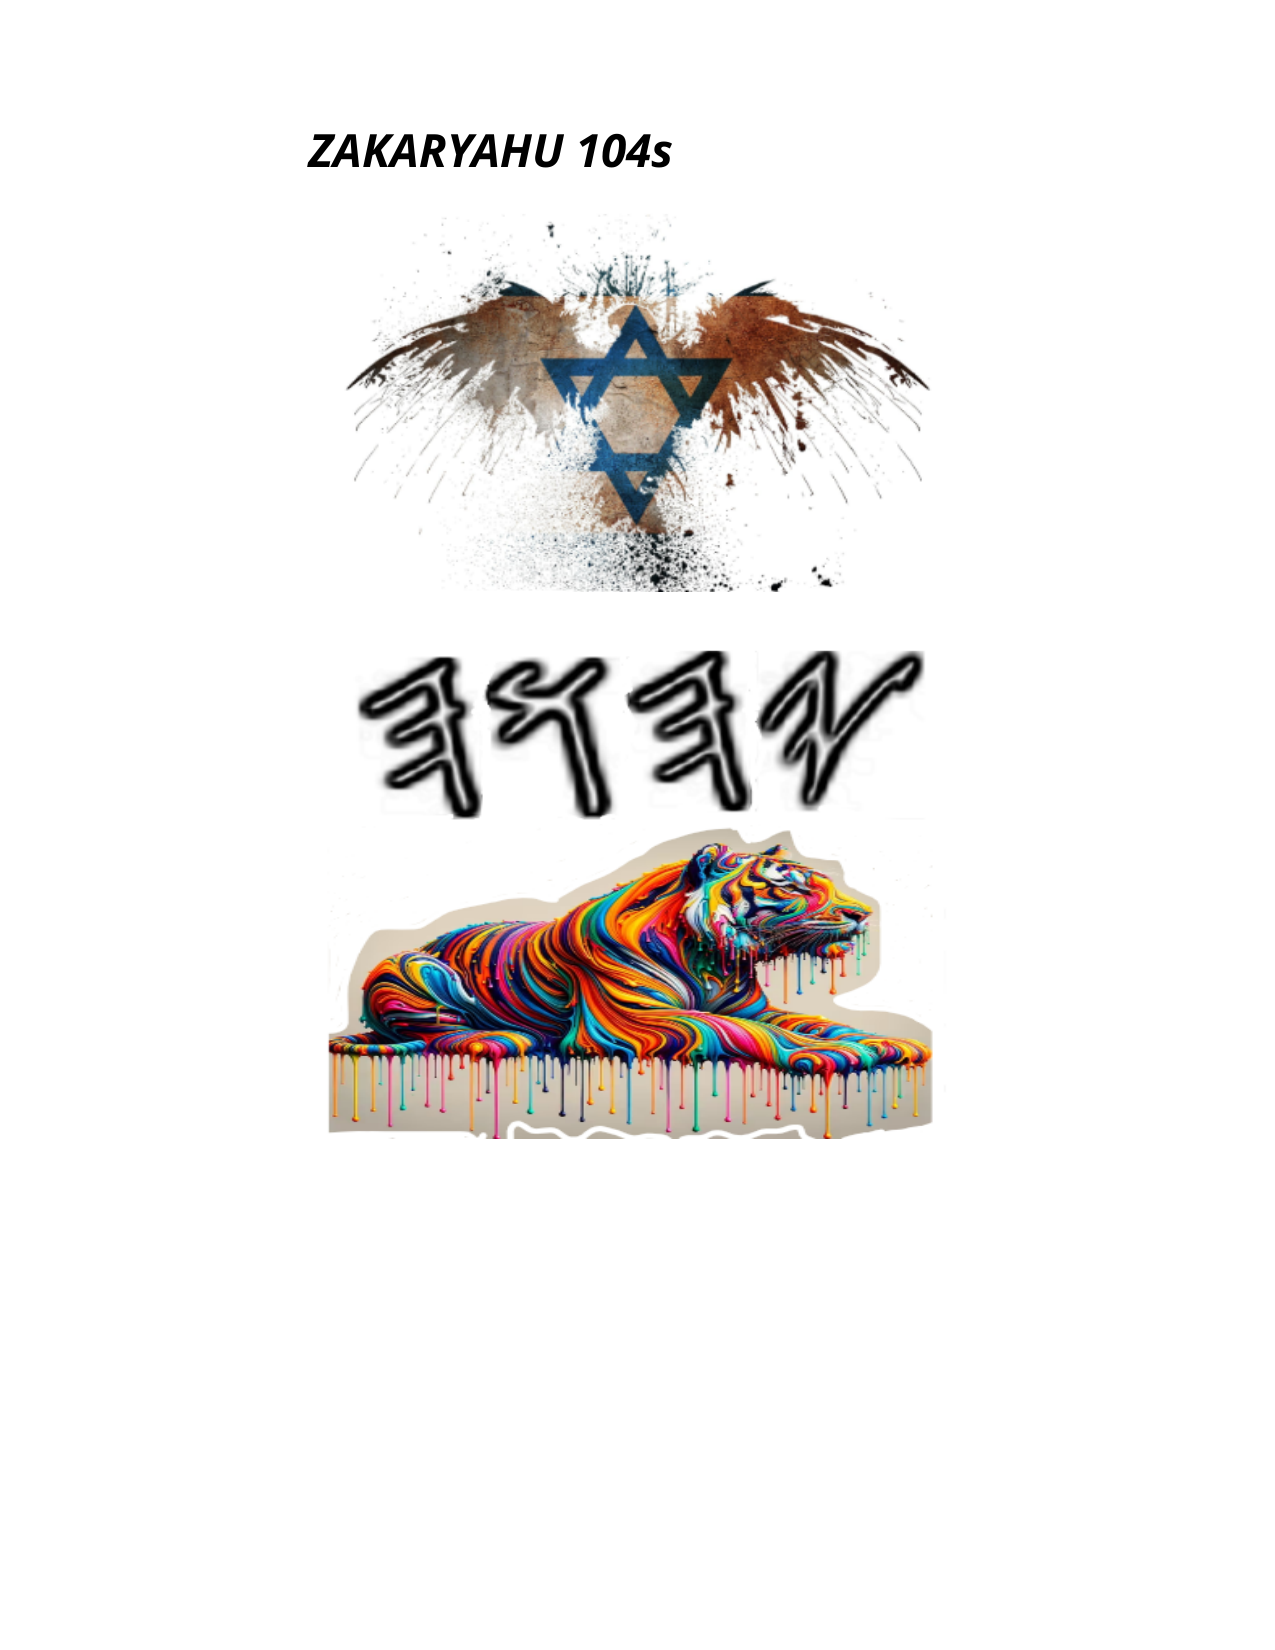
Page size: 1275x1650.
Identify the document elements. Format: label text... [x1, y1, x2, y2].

text ZAKARYAHU 104s [118, 118, 1157, 181]
picture [332, 209, 943, 592]
picture [326, 647, 950, 1139]
